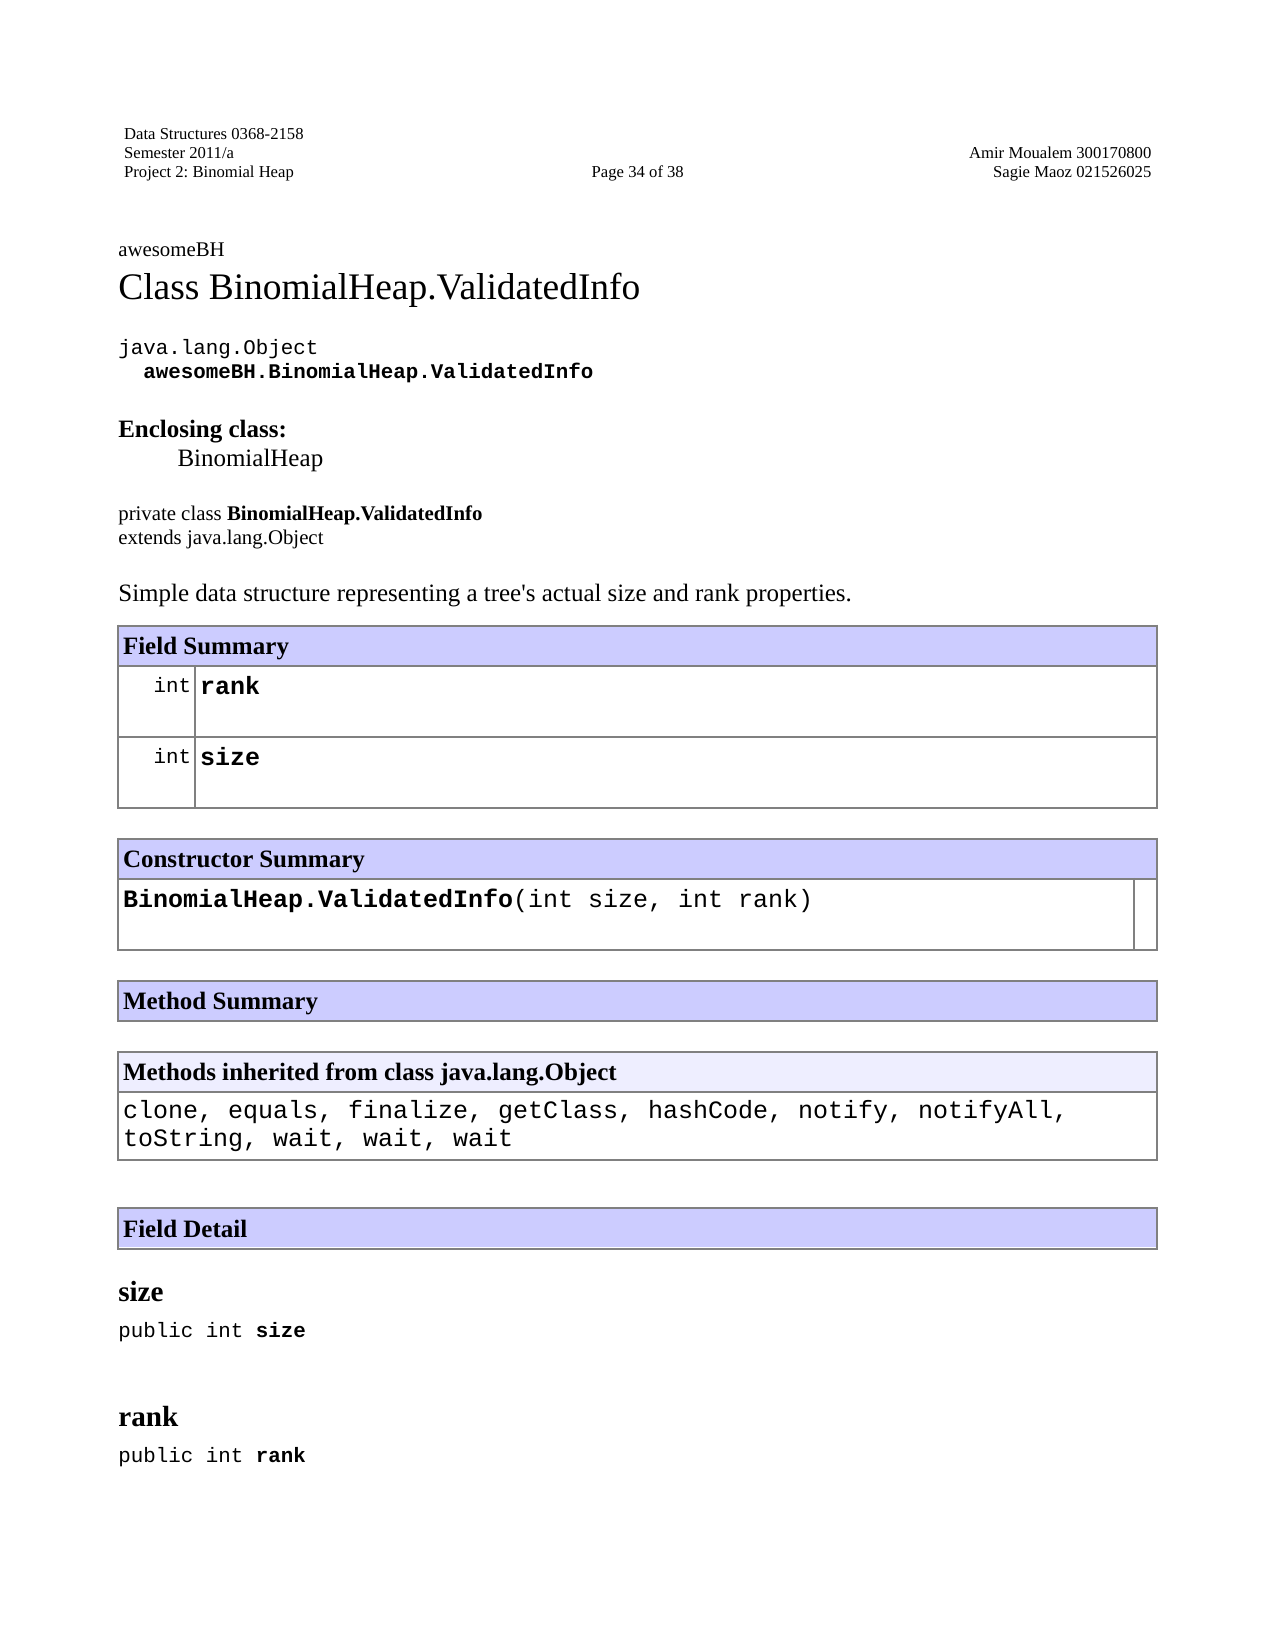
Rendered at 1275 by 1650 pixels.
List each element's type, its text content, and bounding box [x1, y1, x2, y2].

table_cell rank [196, 667, 1156, 736]
table_header Constructor Summary [119, 840, 1156, 878]
table_cell clone, equals, finalize, getClass, hashCode, notify, notifyAll, toString, wait, wait, wait [119, 1093, 1156, 1159]
table_cell [1135, 880, 1156, 949]
text Simple data structure representing a tree's actual size and rank properties. [118, 578, 1157, 607]
text java.lang.Object [118, 337, 1157, 361]
text public int size [118, 1321, 1157, 1344]
text private class BinomialHeap.ValidatedInfo extends java.lang.Object [118, 501, 1157, 549]
table_header Field Summary [119, 627, 1156, 665]
table_header Field Detail [119, 1209, 1156, 1247]
table_cell int [119, 738, 194, 807]
list BinomialHeap [177, 443, 1157, 471]
subtitle awesomeBH Class BinomialHeap.ValidatedInfo [118, 221, 1157, 308]
subtitle Enclosing class: [118, 414, 1157, 443]
text awesomeBH.BinomialHeap.ValidatedInfo [118, 361, 1157, 384]
subtitle rank [118, 1399, 1157, 1432]
table_cell BinomialHeap.ValidatedInfo(int size, int rank) [119, 880, 1133, 949]
table_cell size [196, 738, 1156, 807]
table_header Methods inherited from class java.lang.Object [119, 1053, 1156, 1091]
table_header Method Summary [119, 982, 1156, 1020]
table_cell int [119, 667, 194, 736]
subtitle size [118, 1274, 1157, 1308]
text public int rank [118, 1445, 1157, 1468]
